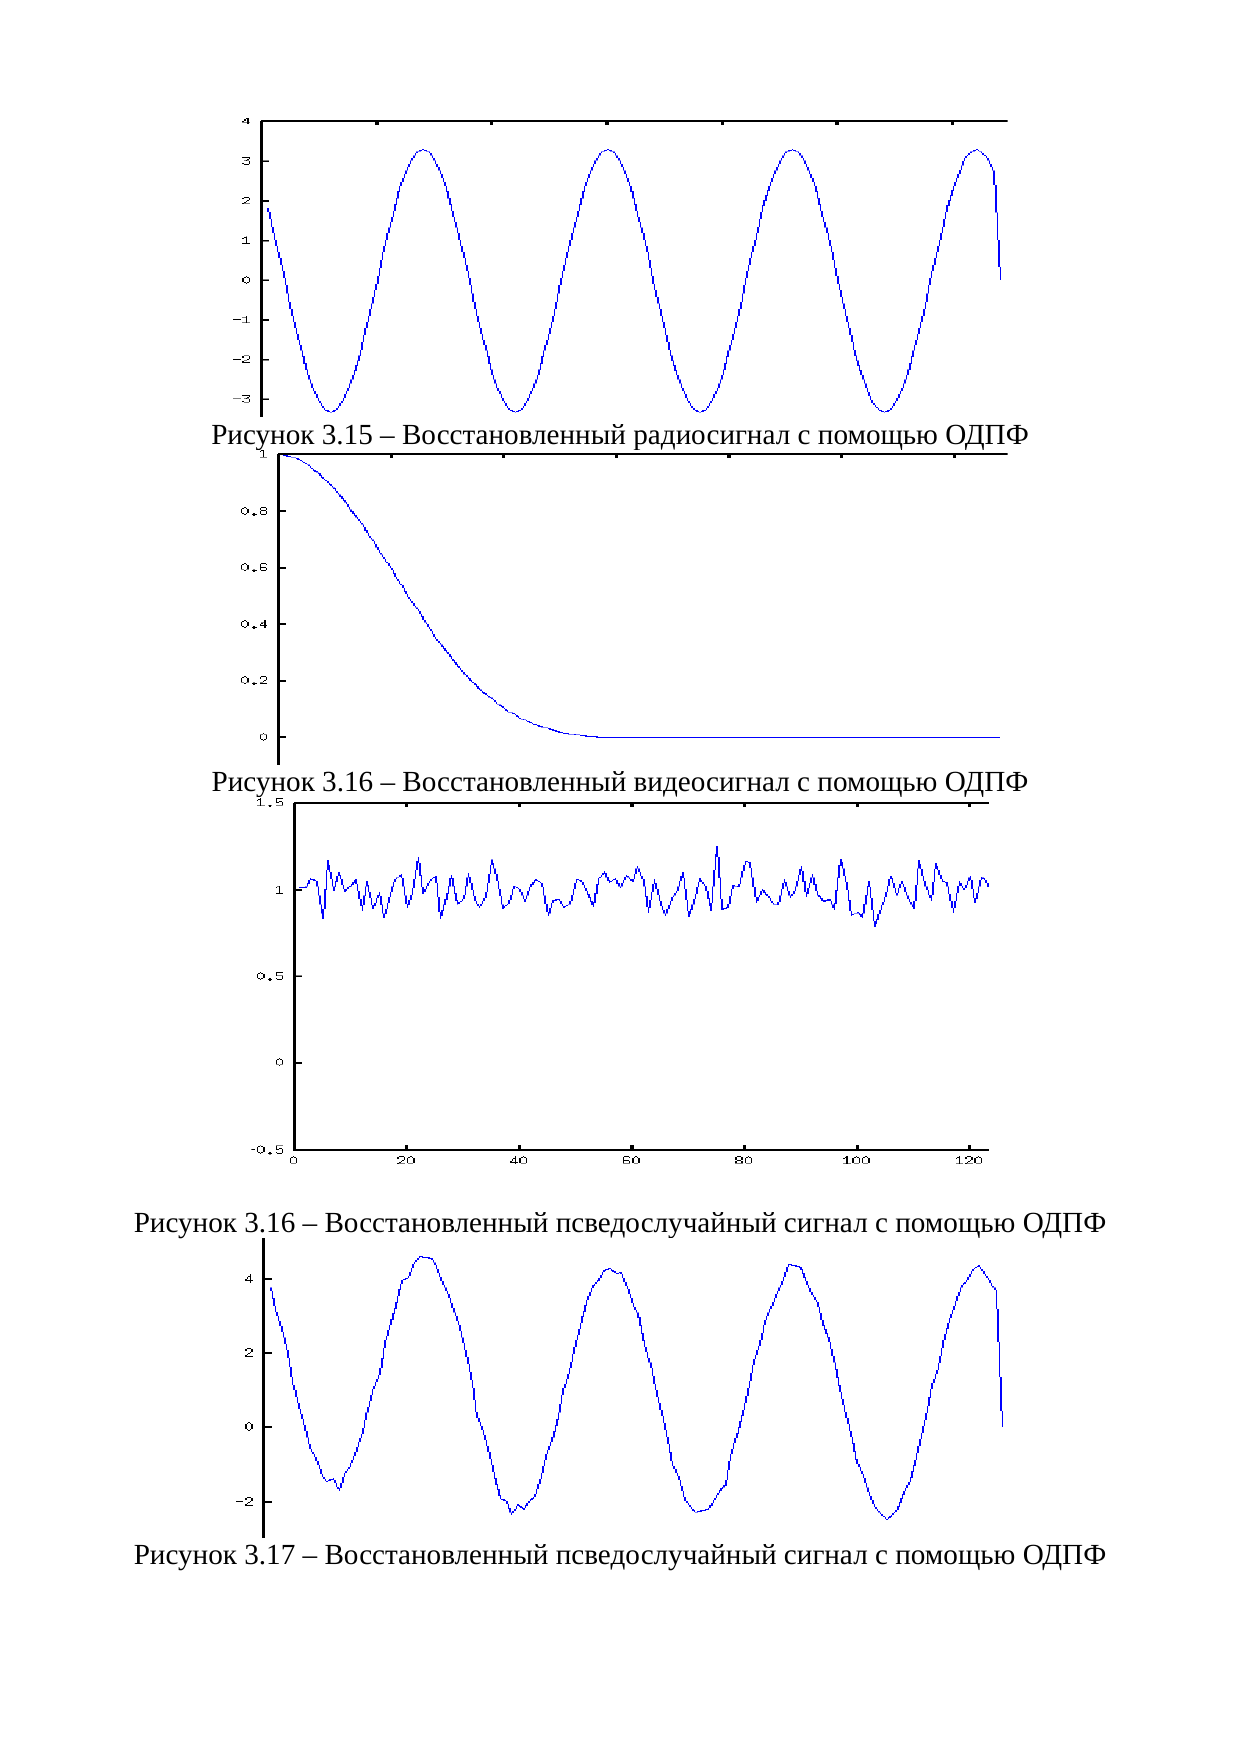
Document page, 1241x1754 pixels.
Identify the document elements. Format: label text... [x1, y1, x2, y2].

text Рисунок 3.15 – Восстановленный радиосигнал с помощью ОДПФ [118, 118, 1122, 451]
text Рисунок 3.17 – Восстановленный псведослучайный сигнал с помощью ОДПФ [118, 1238, 1122, 1571]
picture [232, 450, 1008, 765]
picture [251, 797, 989, 1172]
text Рисунок 3.16 – Восстановленный псведослучайный сигнал с помощью ОДПФ [118, 1205, 1122, 1238]
text Рисунок 3.16 – Восстановленный видеосигнал с помощью ОДПФ [118, 451, 1122, 798]
picture [233, 1238, 1007, 1538]
picture [232, 118, 1008, 417]
